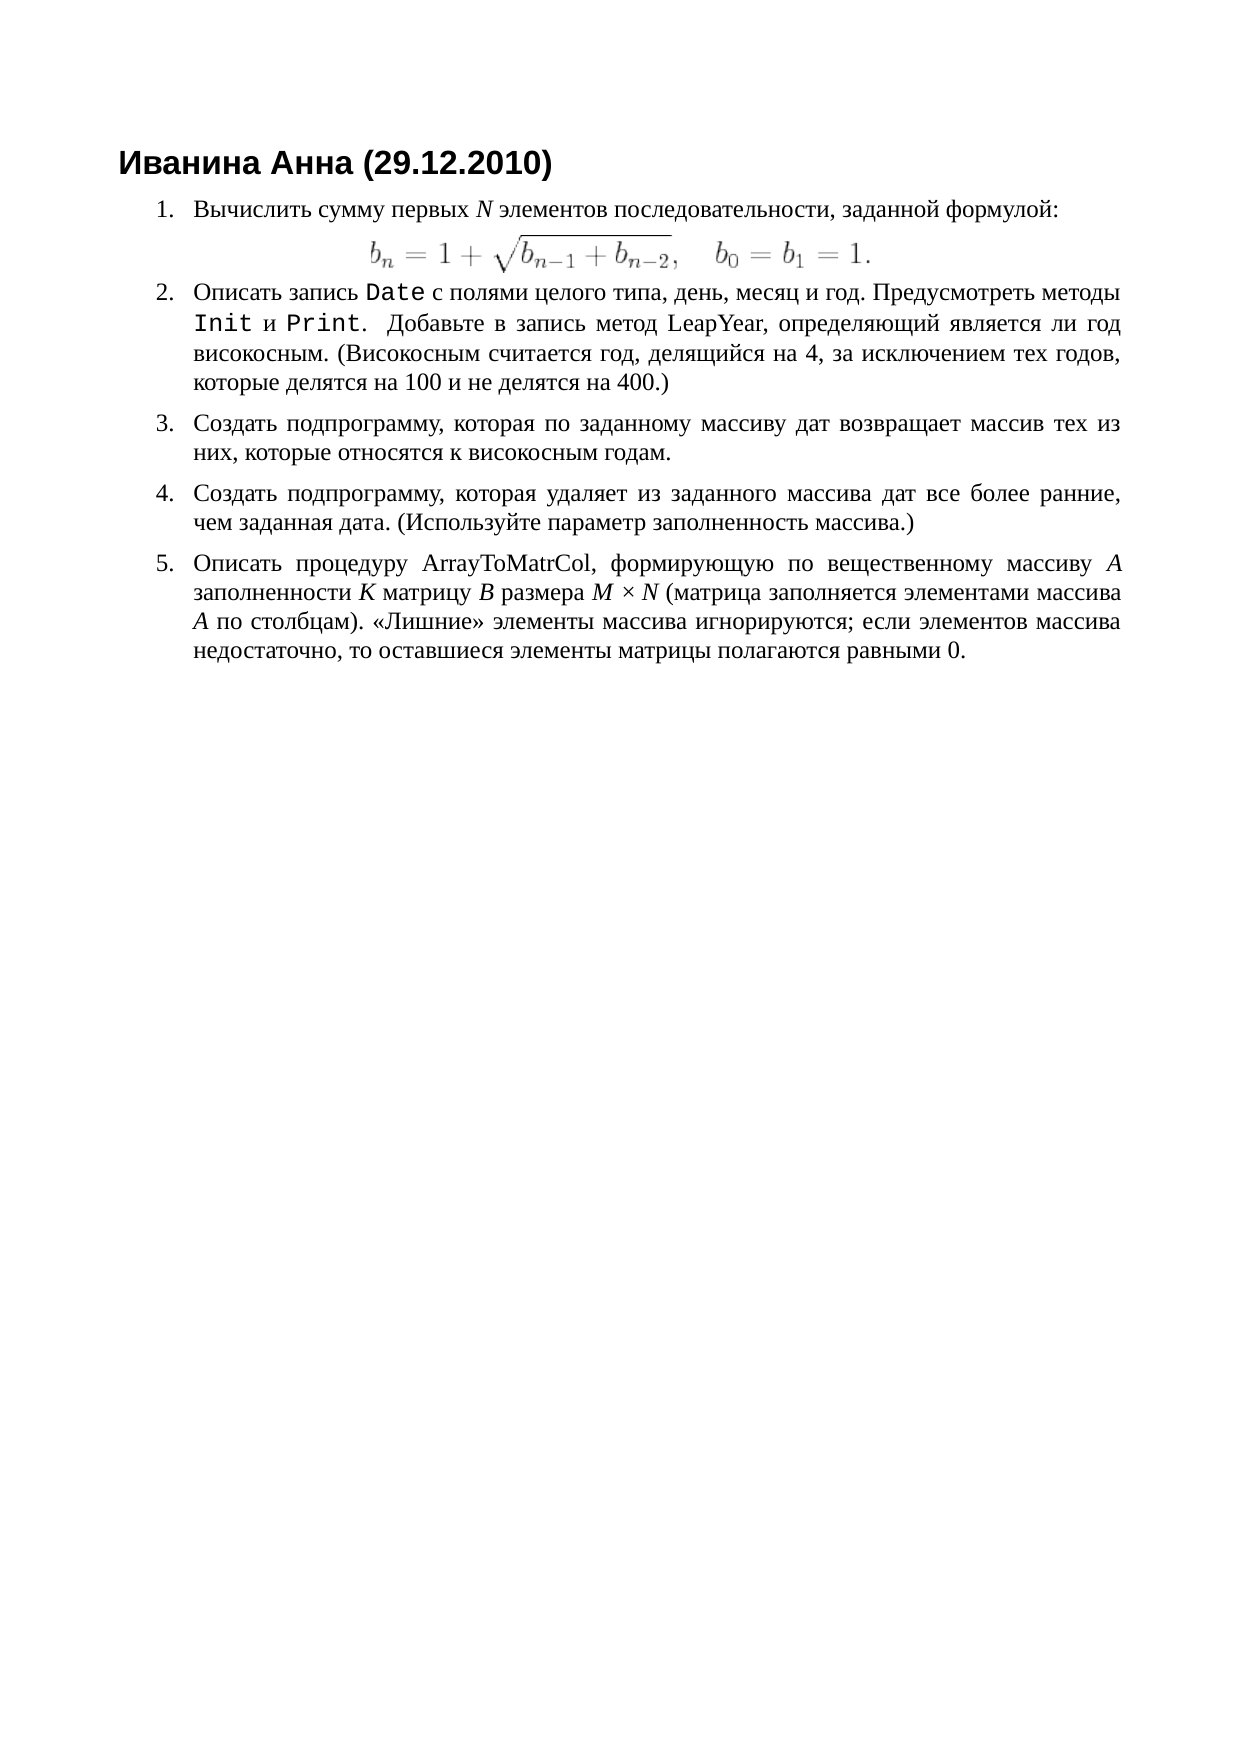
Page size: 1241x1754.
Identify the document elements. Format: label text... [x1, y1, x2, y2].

subtitle Иванина Анна (29.12.2010) [118, 143, 1122, 182]
picture [371, 235, 870, 273]
list Создать подпрограмму, которая удаляет из заданного массива дат все более ранние, чем заданная дата. (Используйте параметр заполненность массива.) [156, 478, 1122, 536]
list Описать процедуру ArrayToMatrCol, формирующую по вещественному массиву A заполненности K матрицу B размера M × N (матрица заполняется элементами массива A по столбцам). «Лишние» элементы массива игнорируются; если элементов массива недостаточно, то оставшиеся элементы матрицы полагаются равными 0. [156, 548, 1122, 663]
list Описать запись Date с полями целого типа, день, месяц и год. Предусмотреть методы Init и Print. Добавьте в запись метод LeapYear, определяющий является ли год високосным. (Високосным считается год, делящийся на 4, за исключением тех годов, которые делятся на 100 и не делятся на 400.) [156, 277, 1122, 396]
list Вычислить сумму первых N элементов последовательности, заданной формулой: [156, 194, 1122, 223]
list Создать подпрограмму, которая по заданному массиву дат возвращает массив тех из них, которые относятся к високосным годам. [156, 408, 1122, 466]
